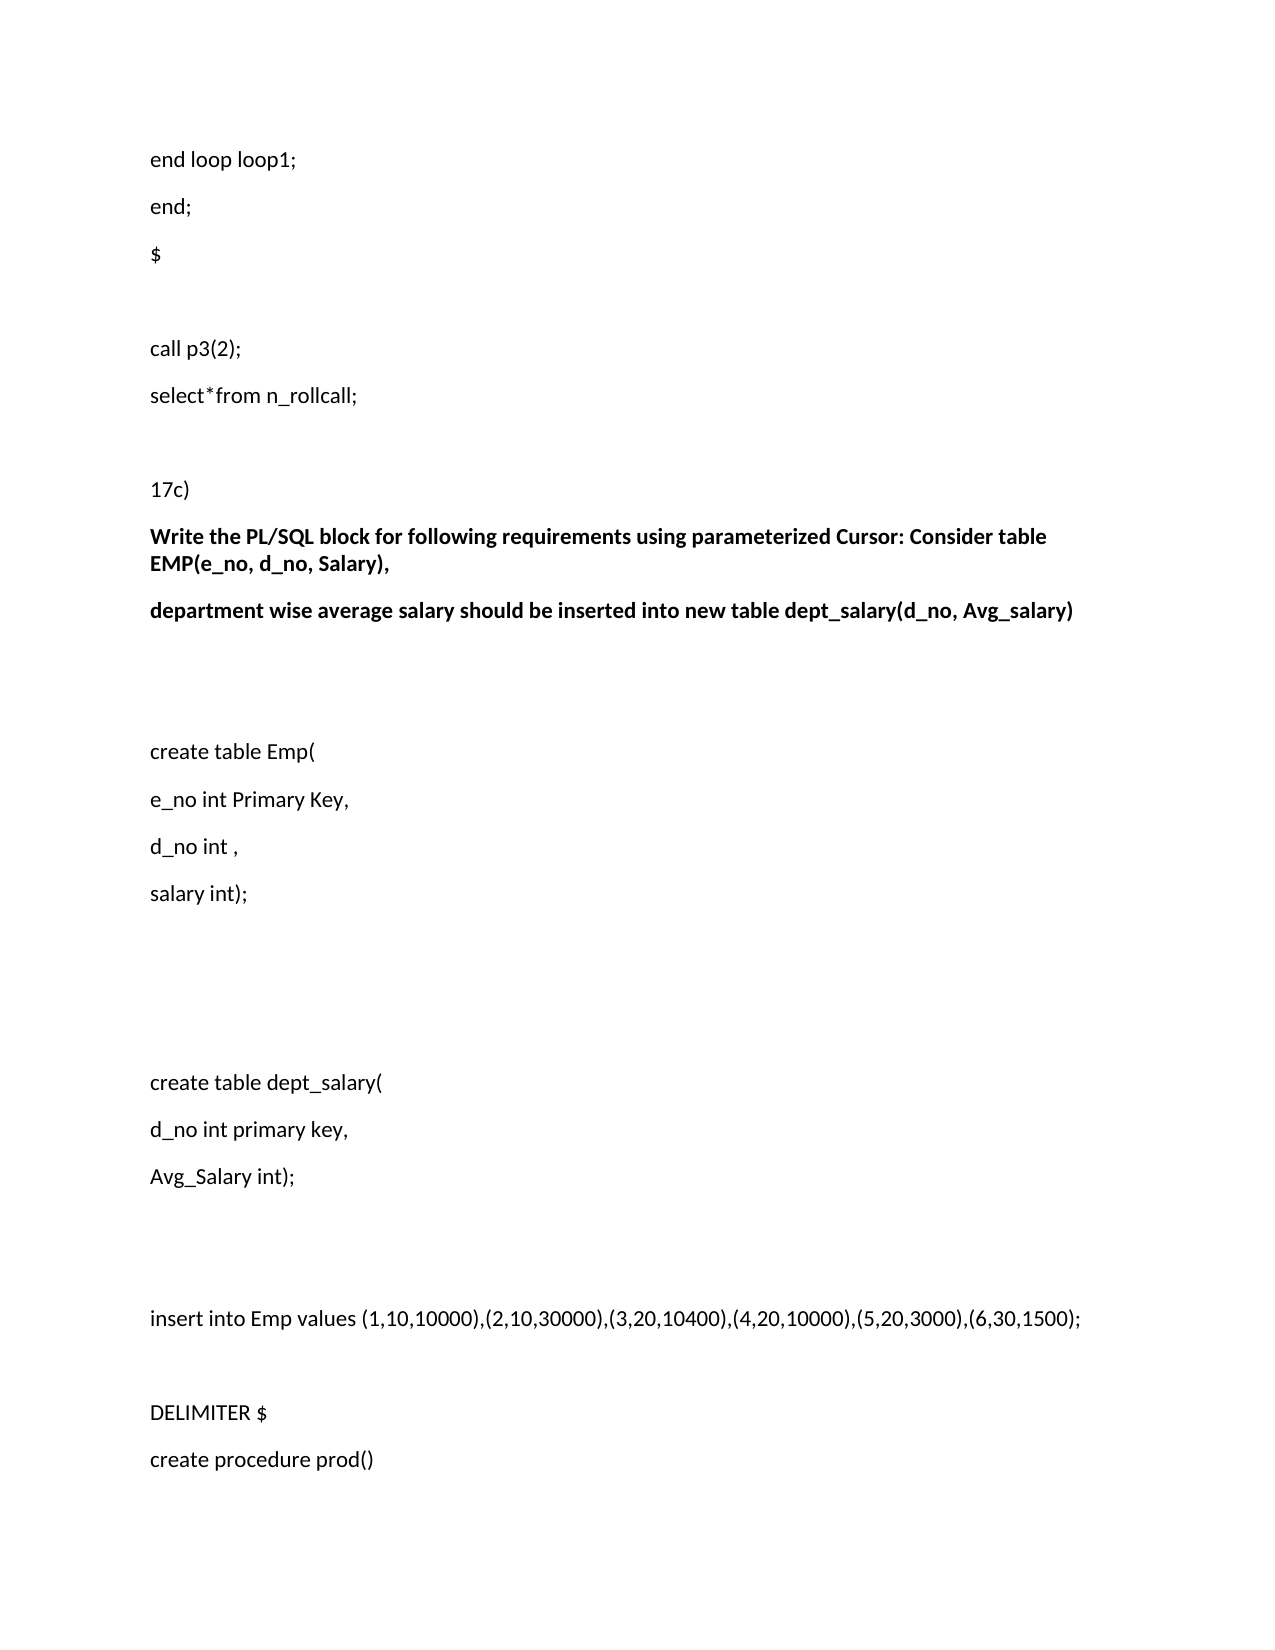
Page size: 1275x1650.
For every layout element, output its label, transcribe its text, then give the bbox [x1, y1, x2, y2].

text Write the PL/SQL block for following requirements using parameterized Cursor: Consider table EMP(e_no, d_no, Salary), [150, 527, 1125, 577]
text 17c) [150, 480, 1125, 503]
text select*from n_rollcall; [150, 386, 1125, 409]
text insert into Emp values (1,10,10000),(2,10,30000),(3,20,10400),(4,20,10000),(5,20,3000),(6,30,1500); [150, 1309, 1125, 1332]
text d_no int primary key, [150, 1120, 1125, 1143]
text create table Emp( [150, 743, 1125, 766]
text create procedure prod() [150, 1450, 1125, 1473]
text e_no int Primary Key, [150, 790, 1125, 813]
text Avg_Salary int); [150, 1167, 1125, 1190]
text create table dept_salary( [150, 1073, 1125, 1096]
text end; [150, 197, 1125, 220]
text end loop loop1; [150, 150, 1125, 173]
text call p3(2); [150, 339, 1125, 362]
text salary int); [150, 884, 1125, 907]
text department wise average salary should be inserted into new table dept_salary(d_no, Avg_salary) [150, 601, 1125, 624]
text $ [150, 244, 1125, 267]
text d_no int , [150, 837, 1125, 860]
text DELIMITER $ [150, 1403, 1125, 1426]
